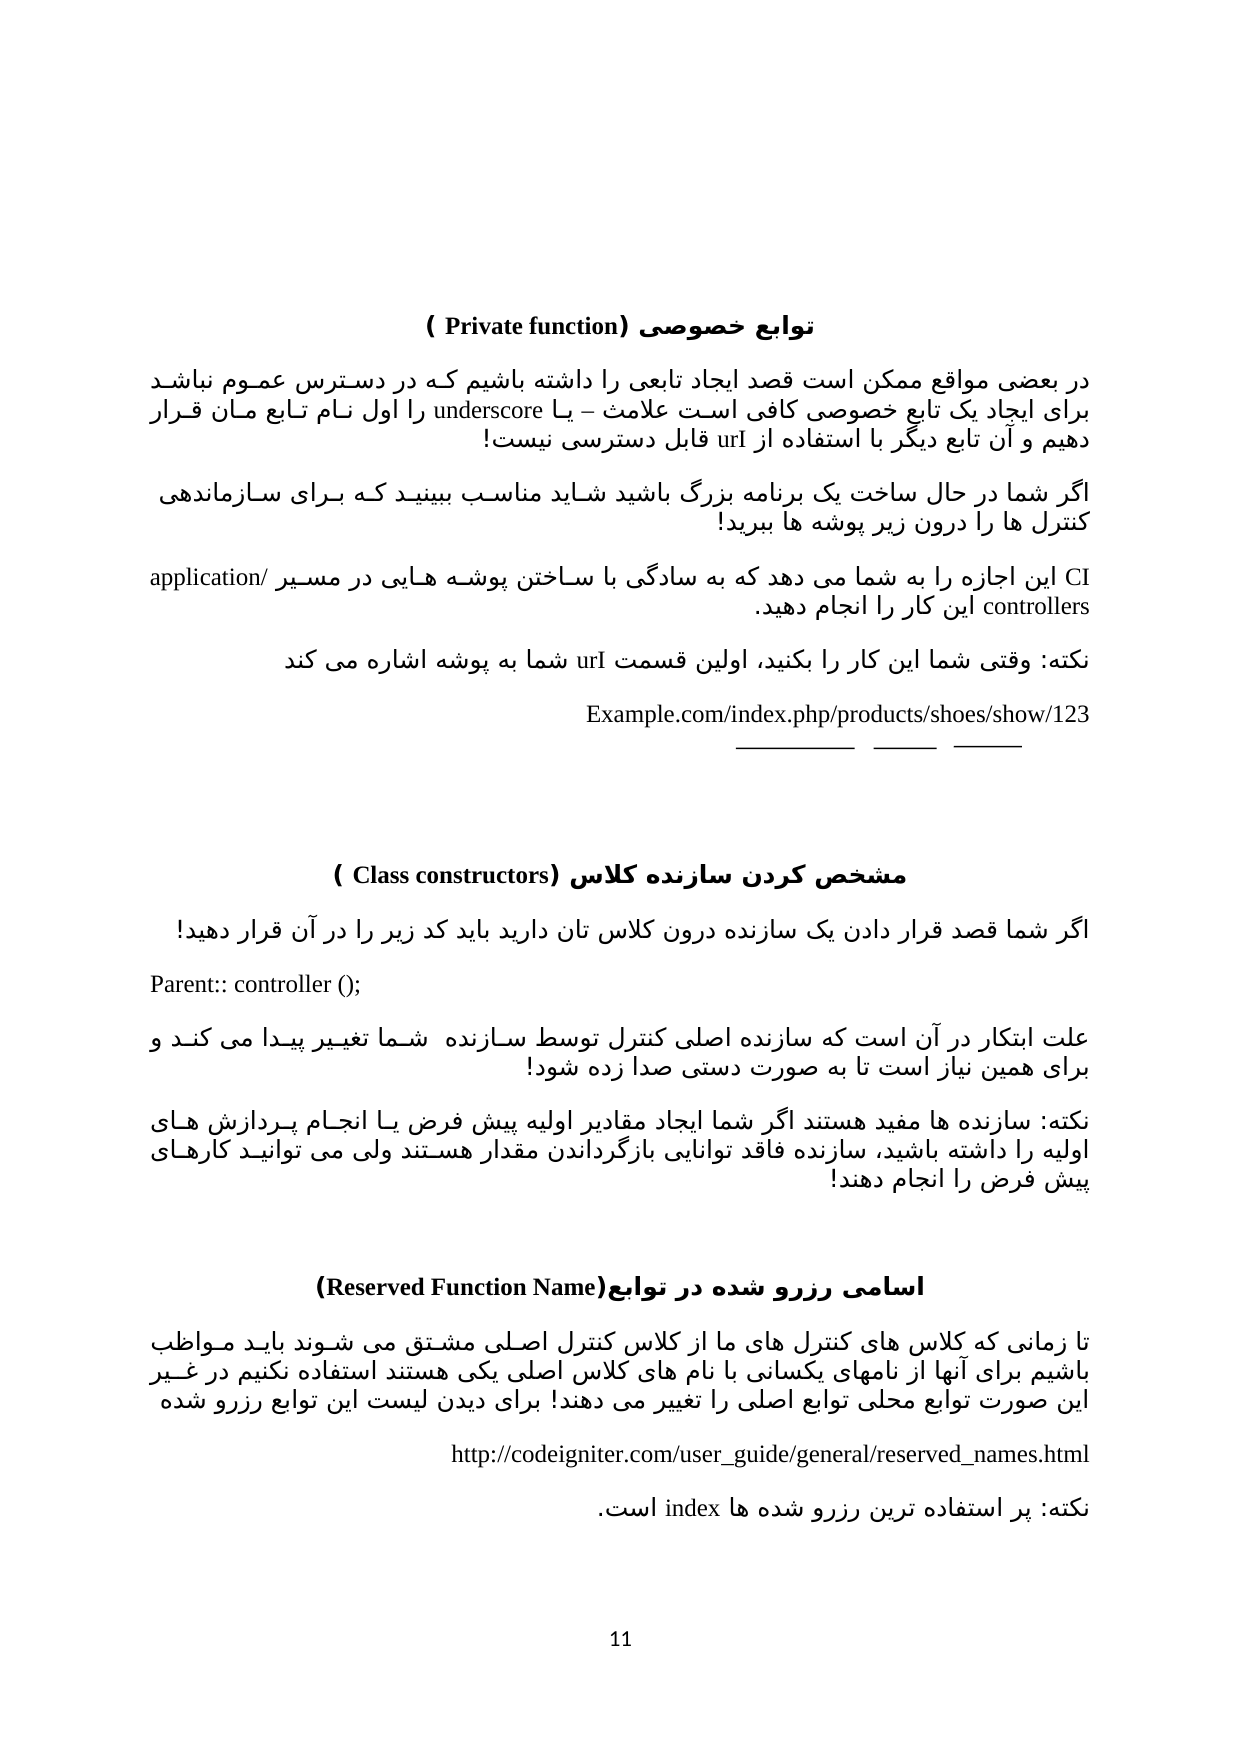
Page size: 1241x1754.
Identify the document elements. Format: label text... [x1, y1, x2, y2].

text اگر شما در حال ساخت یک برنامه بزرگ باشید شاید مناسب ببینید که برای سازماندهی کنترل ها را درون زیر پوشه ها ببرید! [150, 478, 1090, 537]
text نکته: پر استفاده ترین رزرو شده ها index است. [150, 1493, 1090, 1522]
text CI این اجازه را به شما می دهد که به سادگی با ساختن پوشه هایی در مسیر application/ controllers این کار را انجام دهید. [150, 562, 1090, 620]
text علت ابتکار در آن است که سازنده اصلی کنترل توسط سازنده شما تغییر پیدا می کند و برای همین نیاز است تا به صورت دستی صدا زده شود! [150, 1023, 1090, 1081]
text نکته: وقتی شما این کار را بکنید، اولین قسمت urI شما به پوشه اشاره می کند [150, 645, 1090, 674]
text اگر شما قصد قرار دادن یک سازنده درون کلاس تان دارید باید کد زیر را در آن قرار دهید! [150, 915, 1090, 944]
text اسامی رزرو شده در توابع(Reserved Function Name) [150, 1272, 1090, 1302]
text در بعضی مواقع ممکن است قصد ایجاد تابعی را داشته باشیم که در دسترس عموم نباشد برای ایجاد یک تابع خصوصی کافی است علامث – یا underscore را اول نام تابع مان قرار دهیم و آن تابع دیگر با استفاده از urI قابل دسترسی نیست! [150, 366, 1090, 453]
text تا زمانی که کلاس های کنترل های ما از کلاس کنترل اصلی مشتق می شوند باید مواظب باشیم برای آنها از نام­های یکسانی با نام های کلاس اصلی یکی هستند استفاده نکنیم در غیر این صورت توابع محلی توابع اصلی را تغییر می دهند! برای دیدن لیست این توابع رزرو شده [150, 1327, 1090, 1414]
text Example.com/index.php/products/shoes/show/123 [150, 699, 1090, 728]
text Parent:: controller (); [150, 969, 1090, 998]
text مشخص کردن سازنده کلاس (Class constructors ) [150, 861, 1090, 890]
text نکته: سازنده ها مفید هستند اگر شما ایجاد مقادیر اولیه پیش فرض یا انجام پردازش های اولیه را داشته باشید، سازنده فاقد توانایی بازگرداندن مقدار هستند ولی می توانید کارهای پیش فرض را انجام دهند! [150, 1106, 1090, 1194]
text http://codeigniter.com/user_guide/general/reserved_names.html [150, 1439, 1090, 1468]
text توابع خصوصی (Private function ) [150, 311, 1090, 341]
